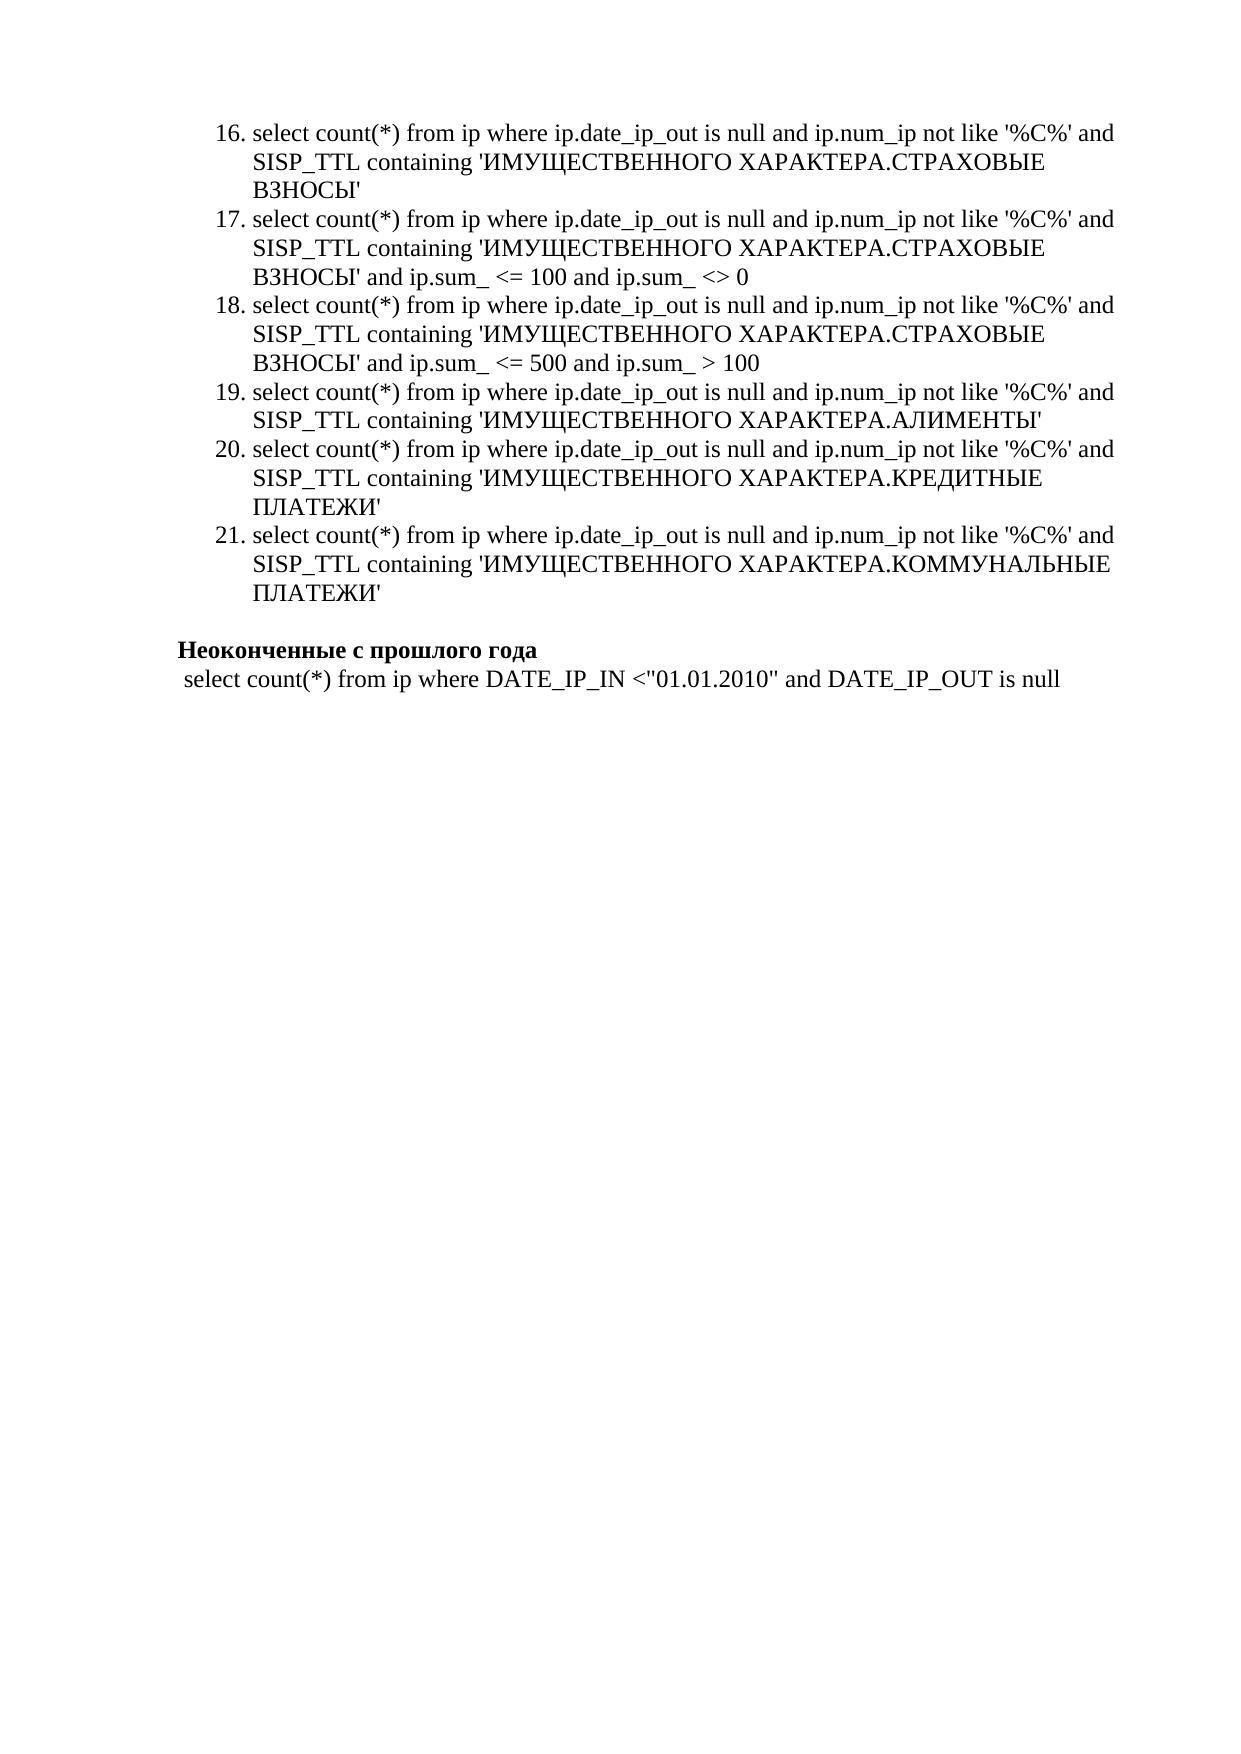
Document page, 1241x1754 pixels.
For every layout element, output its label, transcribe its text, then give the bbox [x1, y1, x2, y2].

list select count(*) from ip where ip.date_ip_out is null and ip.num_ip not like '%С%' and SISP_TTL containing 'ИМУЩЕСТВЕННОГО ХАРАКТЕРА.АЛИМЕНТЫ' [215, 377, 1152, 434]
list select count(*) from ip where ip.date_ip_out is null and ip.num_ip not like '%С%' and SISP_TTL containing 'ИМУЩЕСТВЕННОГО ХАРАКТЕРА.СТРАХОВЫЕ ВЗНОСЫ' and ip.sum_ <= 500 and ip.sum_ > 100 [215, 291, 1152, 377]
text Неоконченные с прошлого года [177, 636, 1152, 664]
list select count(*) from ip where ip.date_ip_out is null and ip.num_ip not like '%С%' and SISP_TTL containing 'ИМУЩЕСТВЕННОГО ХАРАКТЕРА.СТРАХОВЫЕ ВЗНОСЫ' and ip.sum_ <= 100 and ip.sum_ <> 0 [215, 204, 1152, 291]
list select count(*) from ip where ip.date_ip_out is null and ip.num_ip not like '%С%' and SISP_TTL containing 'ИМУЩЕСТВЕННОГО ХАРАКТЕРА.СТРАХОВЫЕ ВЗНОСЫ' [215, 118, 1152, 204]
text select count(*) from ip where DATE_IP_IN <"01.01.2010" and DATE_IP_OUT is null [177, 664, 1152, 693]
list select count(*) from ip where ip.date_ip_out is null and ip.num_ip not like '%С%' and SISP_TTL containing 'ИМУЩЕСТВЕННОГО ХАРАКТЕРА.КРЕДИТНЫЕ ПЛАТЕЖИ' [215, 434, 1152, 521]
list select count(*) from ip where ip.date_ip_out is null and ip.num_ip not like '%С%' and SISP_TTL containing 'ИМУЩЕСТВЕННОГО ХАРАКТЕРА.КОММУНАЛЬНЫЕ ПЛАТЕЖИ' [215, 521, 1152, 607]
